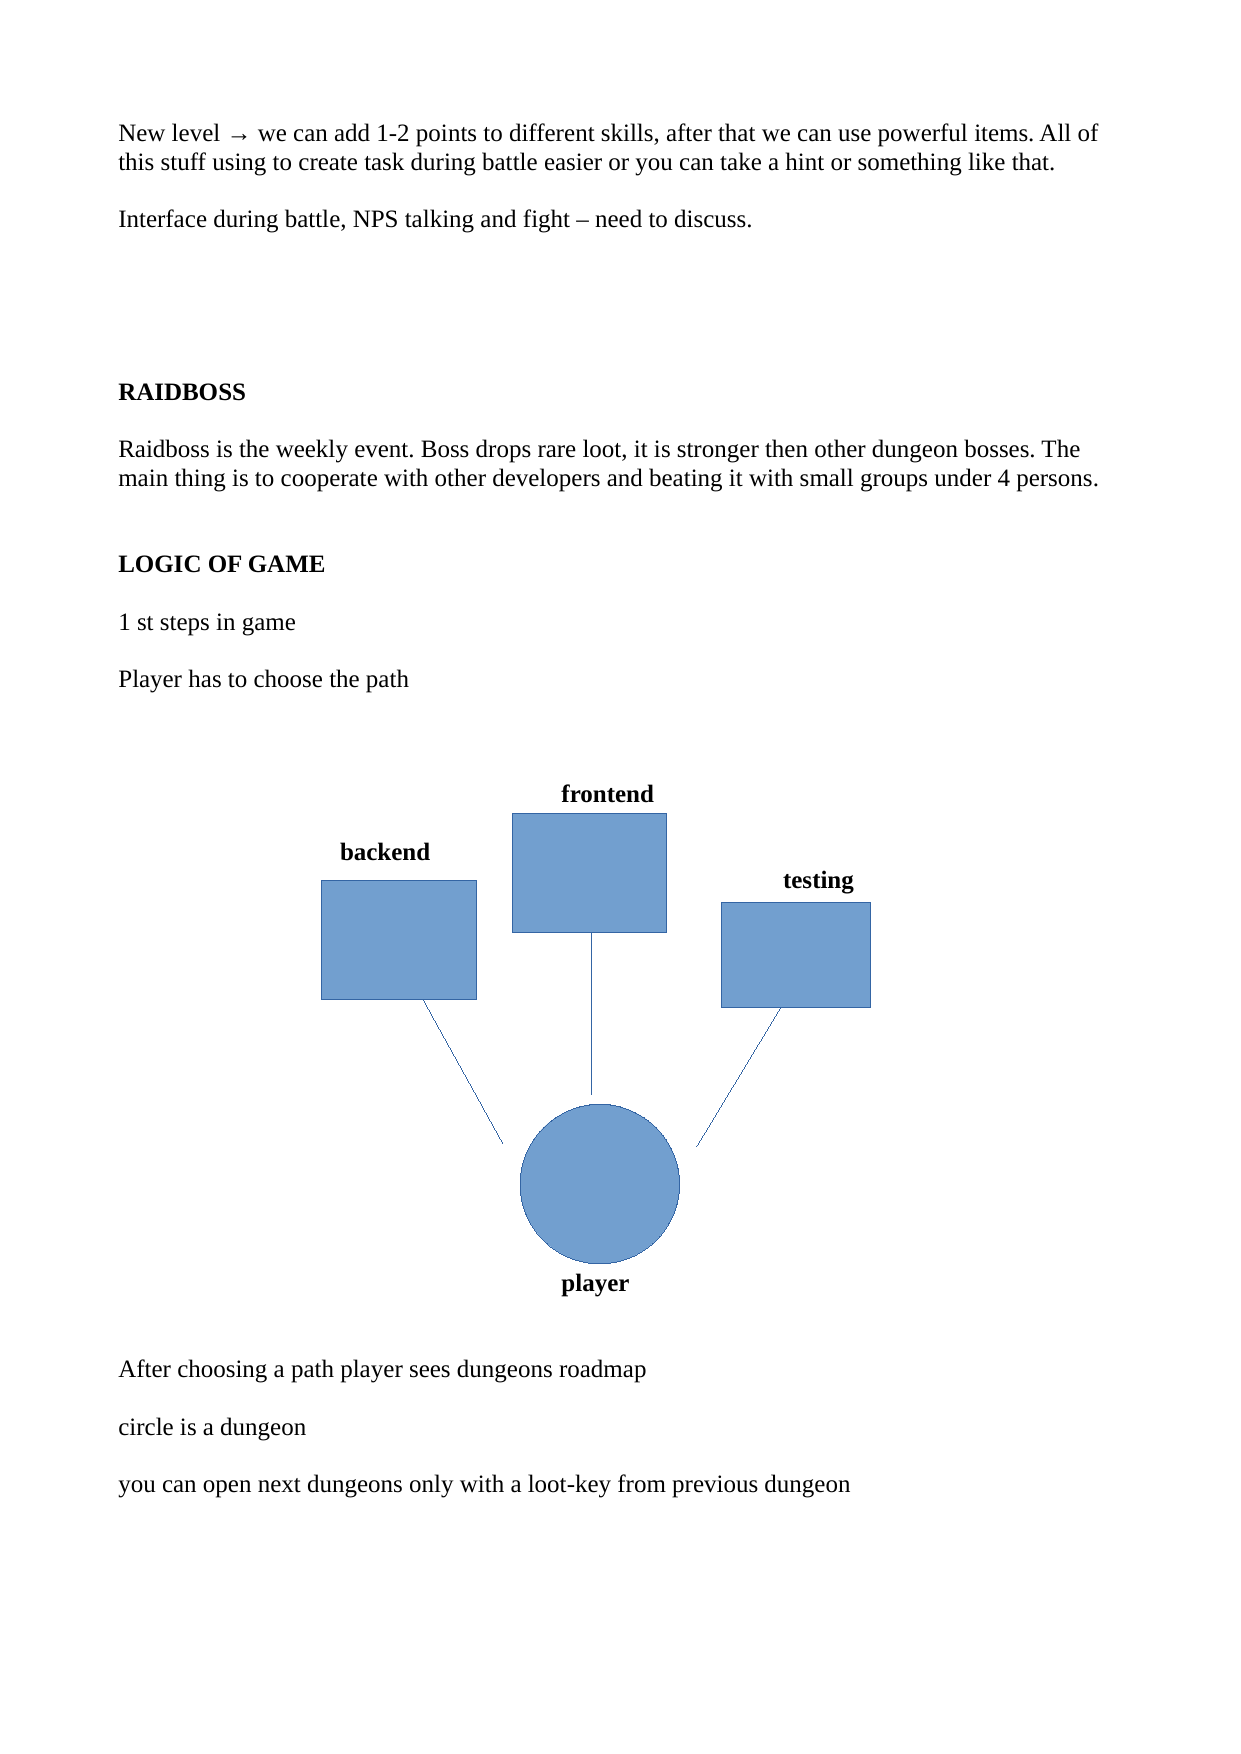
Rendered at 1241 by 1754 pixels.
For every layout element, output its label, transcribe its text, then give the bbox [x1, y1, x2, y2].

text LOGIC OF GAME [118, 549, 1122, 578]
text testing [667, 866, 1122, 894]
text backend [118, 837, 512, 866]
text 1 st steps in game Player has to choose the path [118, 607, 1122, 693]
text player [118, 1268, 1122, 1297]
text [118, 866, 512, 894]
text Raidboss is the weekly event. Boss drops rare loot, it is stronger then other dungeon bosses. The main thing is to cooperate with other developers and beating it with small groups under 4 persons. [118, 434, 1122, 492]
text RAIDBOSS [118, 377, 1122, 406]
text After choosing a path player sees dungeons roadmap [118, 1354, 1122, 1383]
text [667, 837, 1122, 866]
text Interface during battle, NPS talking and fight – need to discuss. [118, 204, 1122, 233]
text frontend [118, 779, 1122, 808]
text New level → we can add 1-2 points to different skills, after that we can use powerful items. All of this stuff using to create task during battle easier or you can take a hint or something like that. [118, 118, 1122, 176]
text circle is a dungeon [118, 1412, 1122, 1441]
text you can open next dungeons only with a loot-key from previous dungeon [118, 1469, 1122, 1498]
